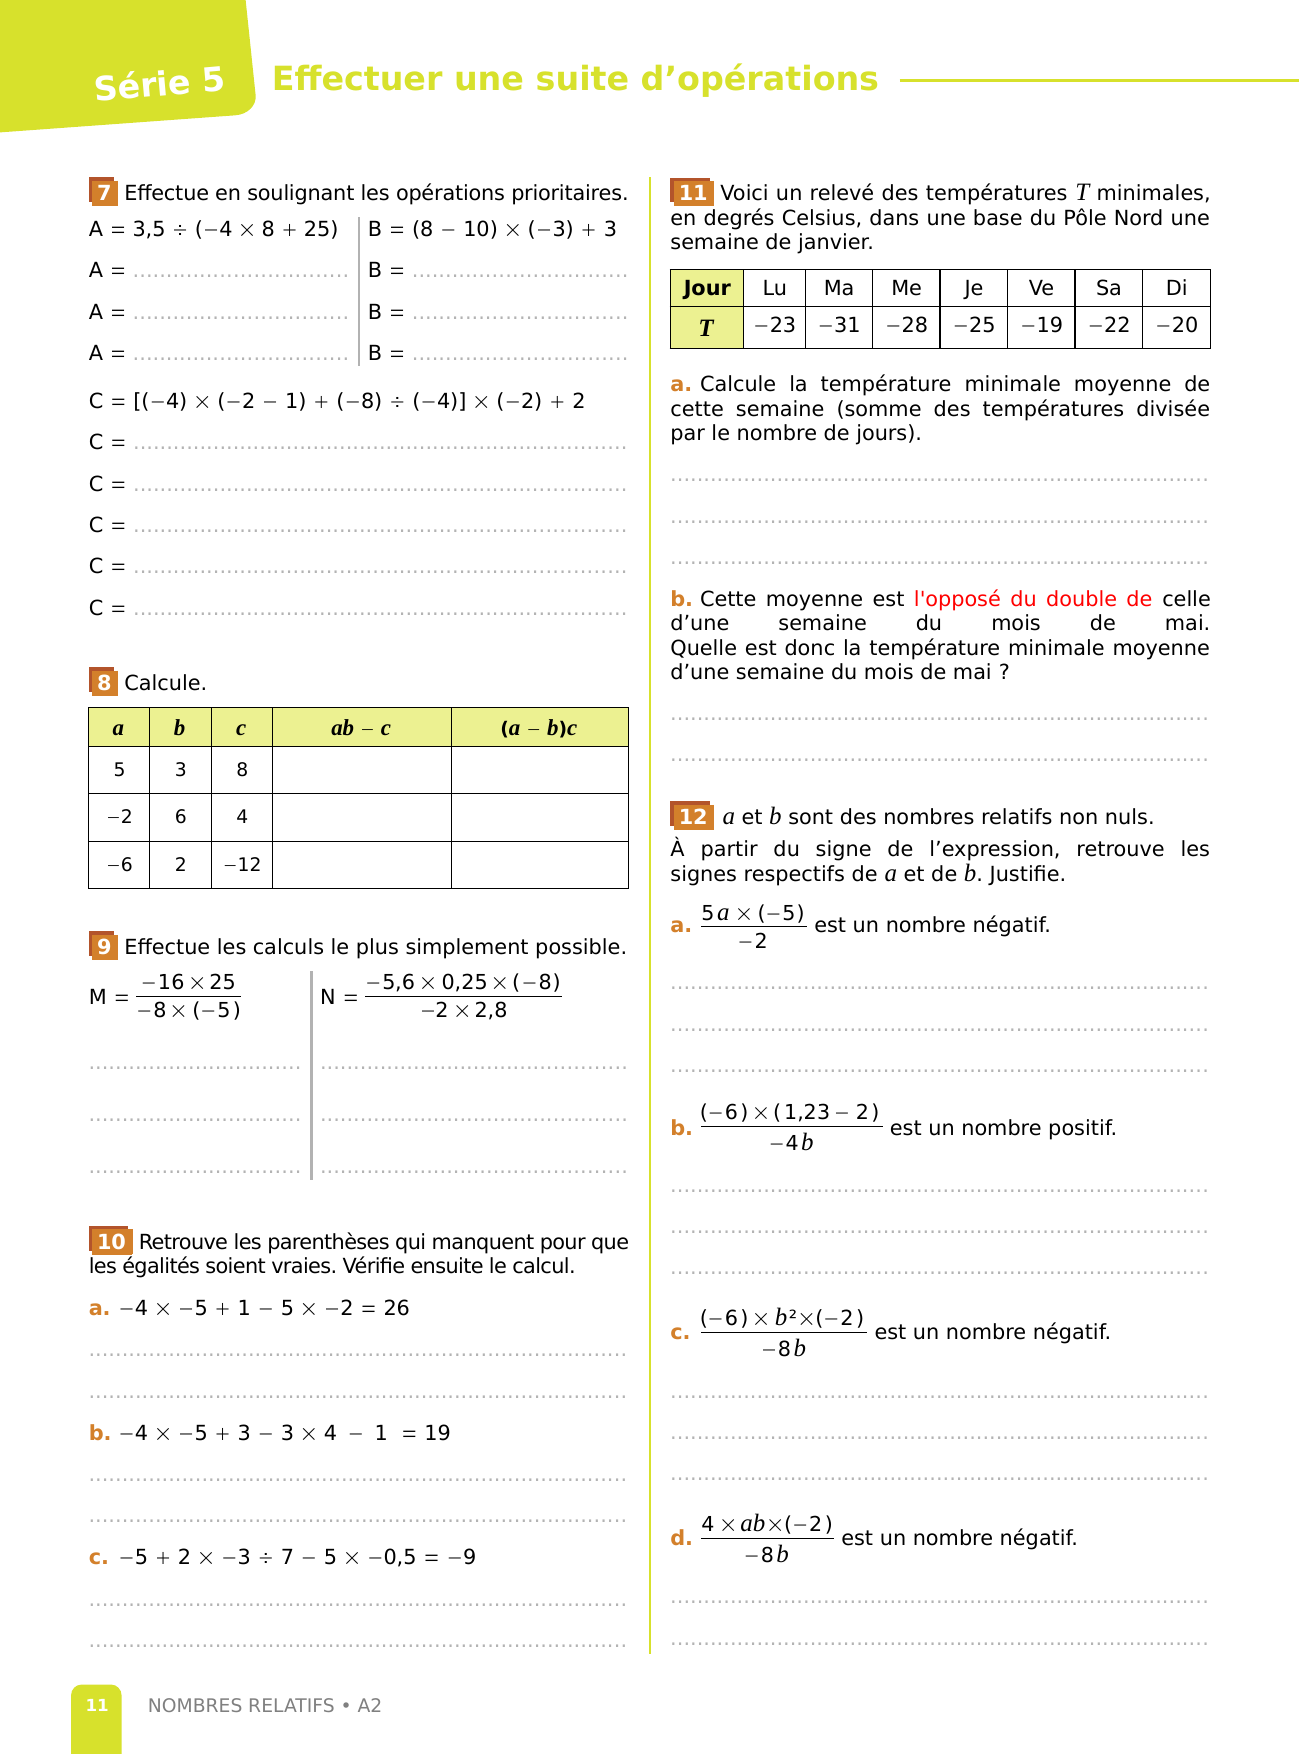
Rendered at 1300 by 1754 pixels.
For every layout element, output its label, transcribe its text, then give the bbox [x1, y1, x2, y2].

table_header Ma [806, 270, 872, 306]
list C = [(─4) × (─2 ─ 1)  (─8) ÷ (─4)] × (─2)  2 [88, 389, 629, 413]
table_header c [212, 708, 272, 746]
subtitle Effectue en soulignant les opérations prioritaires. [114, 177, 629, 205]
table_cell ─12 [212, 842, 272, 888]
table_header Jour [671, 270, 743, 306]
table_header Sa [1076, 270, 1142, 306]
table_cell ─2 [89, 794, 149, 841]
list à partir du signe de l’expression, retrouve les signes respectifs de a et de b. Justifie. [670, 836, 1211, 887]
table_cell [273, 842, 451, 888]
text A = [88, 283, 350, 324]
table_header (a ─ b)c [452, 708, 628, 746]
table_cell 8 [212, 747, 272, 793]
list Cette moyenne est l'opposé du double de celle d’une semaine du mois de mai. Quelle est donc la température minimale moyenne d’une semaine du mois de mai ? [670, 587, 1211, 684]
subtitle a et b sont des nombres relatifs non nuls. [710, 801, 1211, 830]
table_header Me [873, 270, 939, 306]
list est un nombre négatif. [670, 1303, 1211, 1362]
subtitle Voici un relevé des températures T minimales, en degrés Celsius, dans une base du Pôle Nord une semaine de janvier. [670, 177, 1211, 254]
table_cell 2 [150, 842, 211, 888]
text C = [88, 454, 629, 496]
table_cell [273, 747, 451, 793]
table_header ab ─ c [273, 708, 451, 746]
table_cell 5 [89, 747, 149, 793]
table_cell ─28 [873, 307, 939, 348]
table_cell 3 [150, 747, 211, 793]
table_cell ─23 [744, 307, 805, 348]
subtitle Retrouve les parenthèses qui manquent pour que les égalités soient vraies. Vérifie ensuite le calcul. [88, 1226, 629, 1278]
list est un nombre négatif. [670, 898, 1211, 953]
text B = (8 ─ 10) × (─3)  3 [368, 217, 629, 241]
table_cell ─22 [1076, 307, 1142, 348]
table_cell T [671, 307, 743, 348]
list est un nombre négatif. [670, 1509, 1211, 1567]
subtitle Calcule. [114, 667, 629, 695]
table_header Lu [744, 270, 805, 306]
subtitle Effectue les calculs le plus simplement possible. [114, 931, 629, 959]
table_cell ─20 [1143, 307, 1210, 348]
list ─5  2 × ─3 ÷ 7 ─ 5 × ─0,5 = ─9 [88, 1545, 629, 1570]
table_cell ─25 [941, 307, 1007, 348]
list ─4 × ─5  1 ─ 5 × ─2 = 26 [88, 1296, 629, 1320]
table_cell ─31 [806, 307, 872, 348]
table_cell [452, 842, 628, 888]
table_cell 6 [150, 794, 211, 841]
text A = [88, 241, 350, 283]
text B = [368, 241, 629, 283]
table_cell ─6 [89, 842, 149, 888]
table_header a [89, 708, 149, 746]
text A = [88, 324, 350, 365]
table_cell 4 [212, 794, 272, 841]
table_cell [452, 794, 628, 841]
table_cell [273, 794, 451, 841]
text A = 3,5 ÷ (─4 × 8  25) [88, 217, 350, 241]
list M = [88, 971, 302, 1022]
text C = [88, 413, 629, 454]
table_header Di [1143, 270, 1210, 306]
text C = [88, 579, 629, 620]
table_header b [150, 708, 211, 746]
list est un nombre positif. [670, 1101, 1211, 1156]
text C = [88, 496, 629, 537]
text B = [368, 324, 629, 365]
table_header Ve [1008, 270, 1074, 306]
text B = [368, 283, 629, 324]
list Calcule la température minimale moyenne de cette semaine (somme des températures divisée par le nombre de jours). [670, 372, 1211, 445]
text N = [320, 971, 629, 1022]
text C = [88, 537, 629, 579]
table_cell ─19 [1008, 307, 1074, 348]
table_cell [452, 747, 628, 793]
table_header Je [941, 270, 1007, 306]
list ─4 × ─5  3 ─ 3 × 4 ─ 1 = 19 [88, 1421, 629, 1445]
